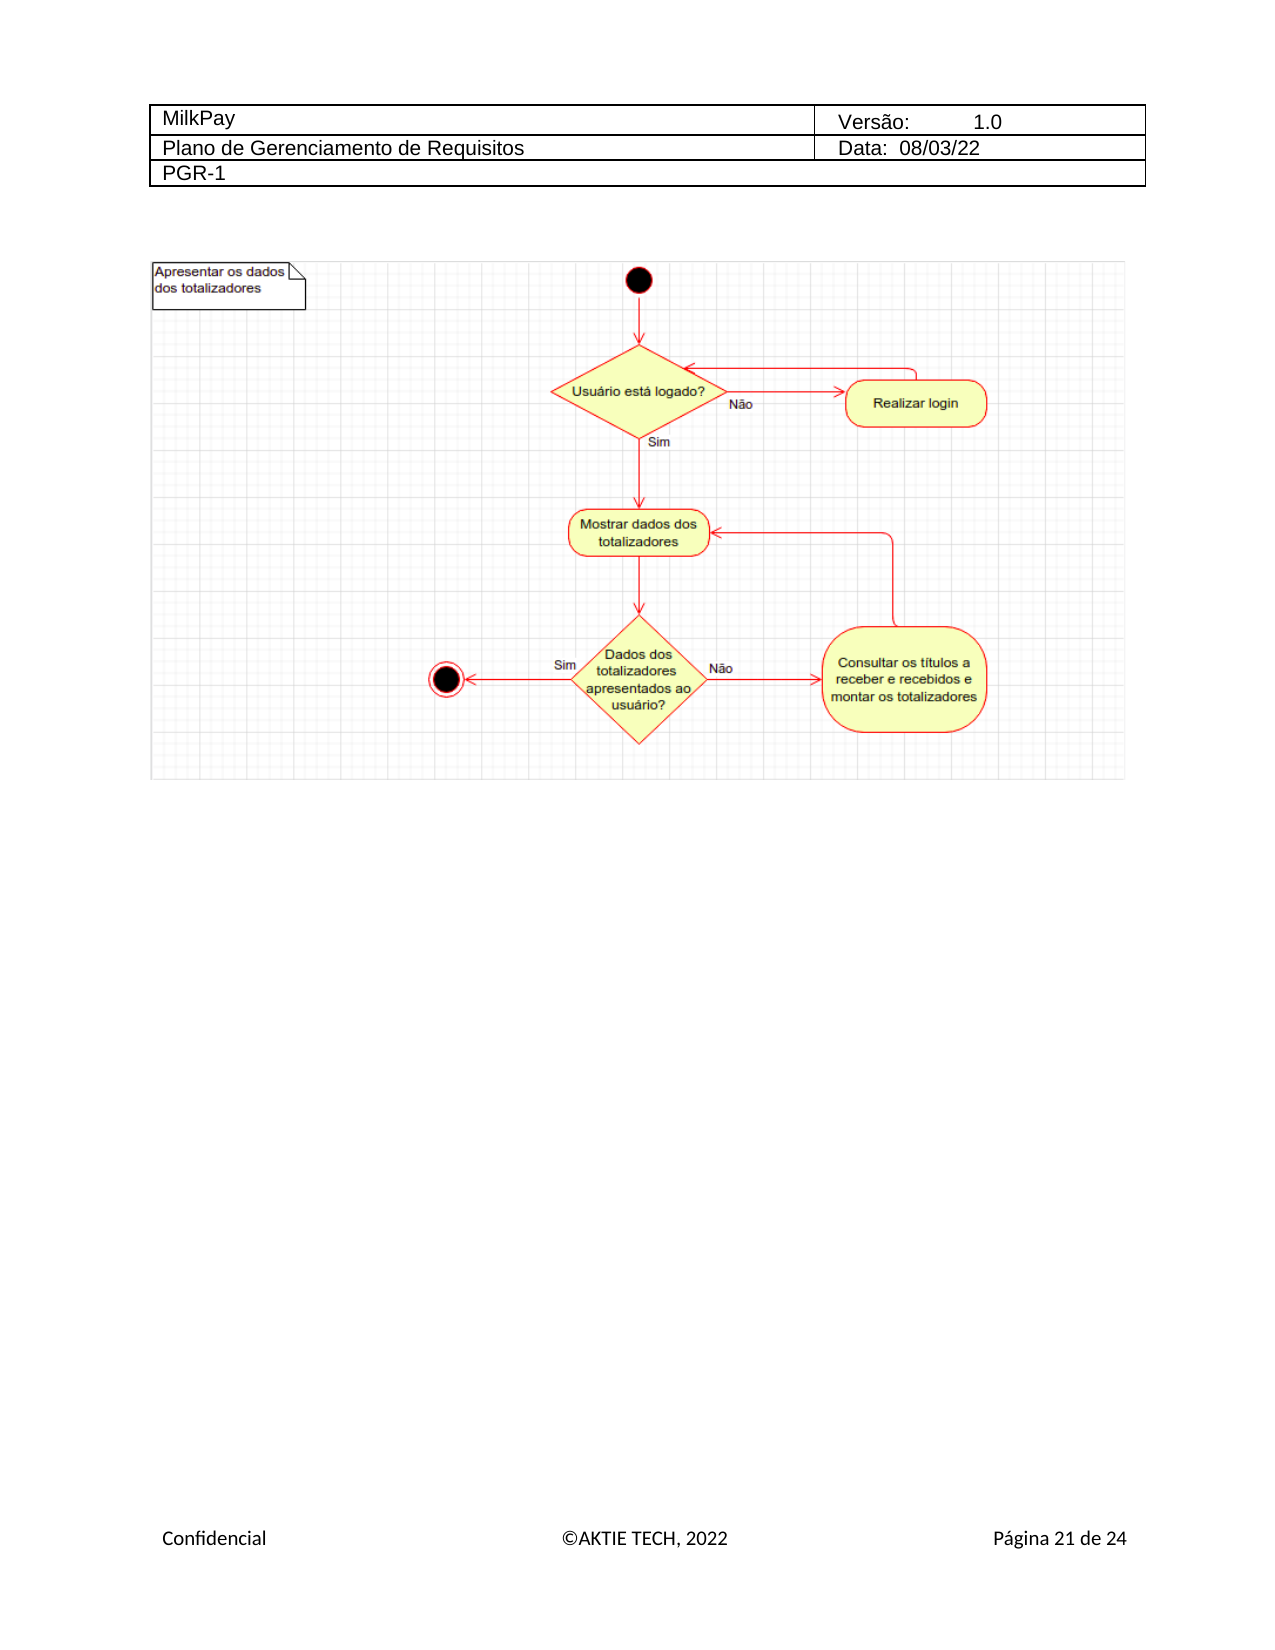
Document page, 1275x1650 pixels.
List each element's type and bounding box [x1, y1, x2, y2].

picture [150, 261, 1125, 780]
